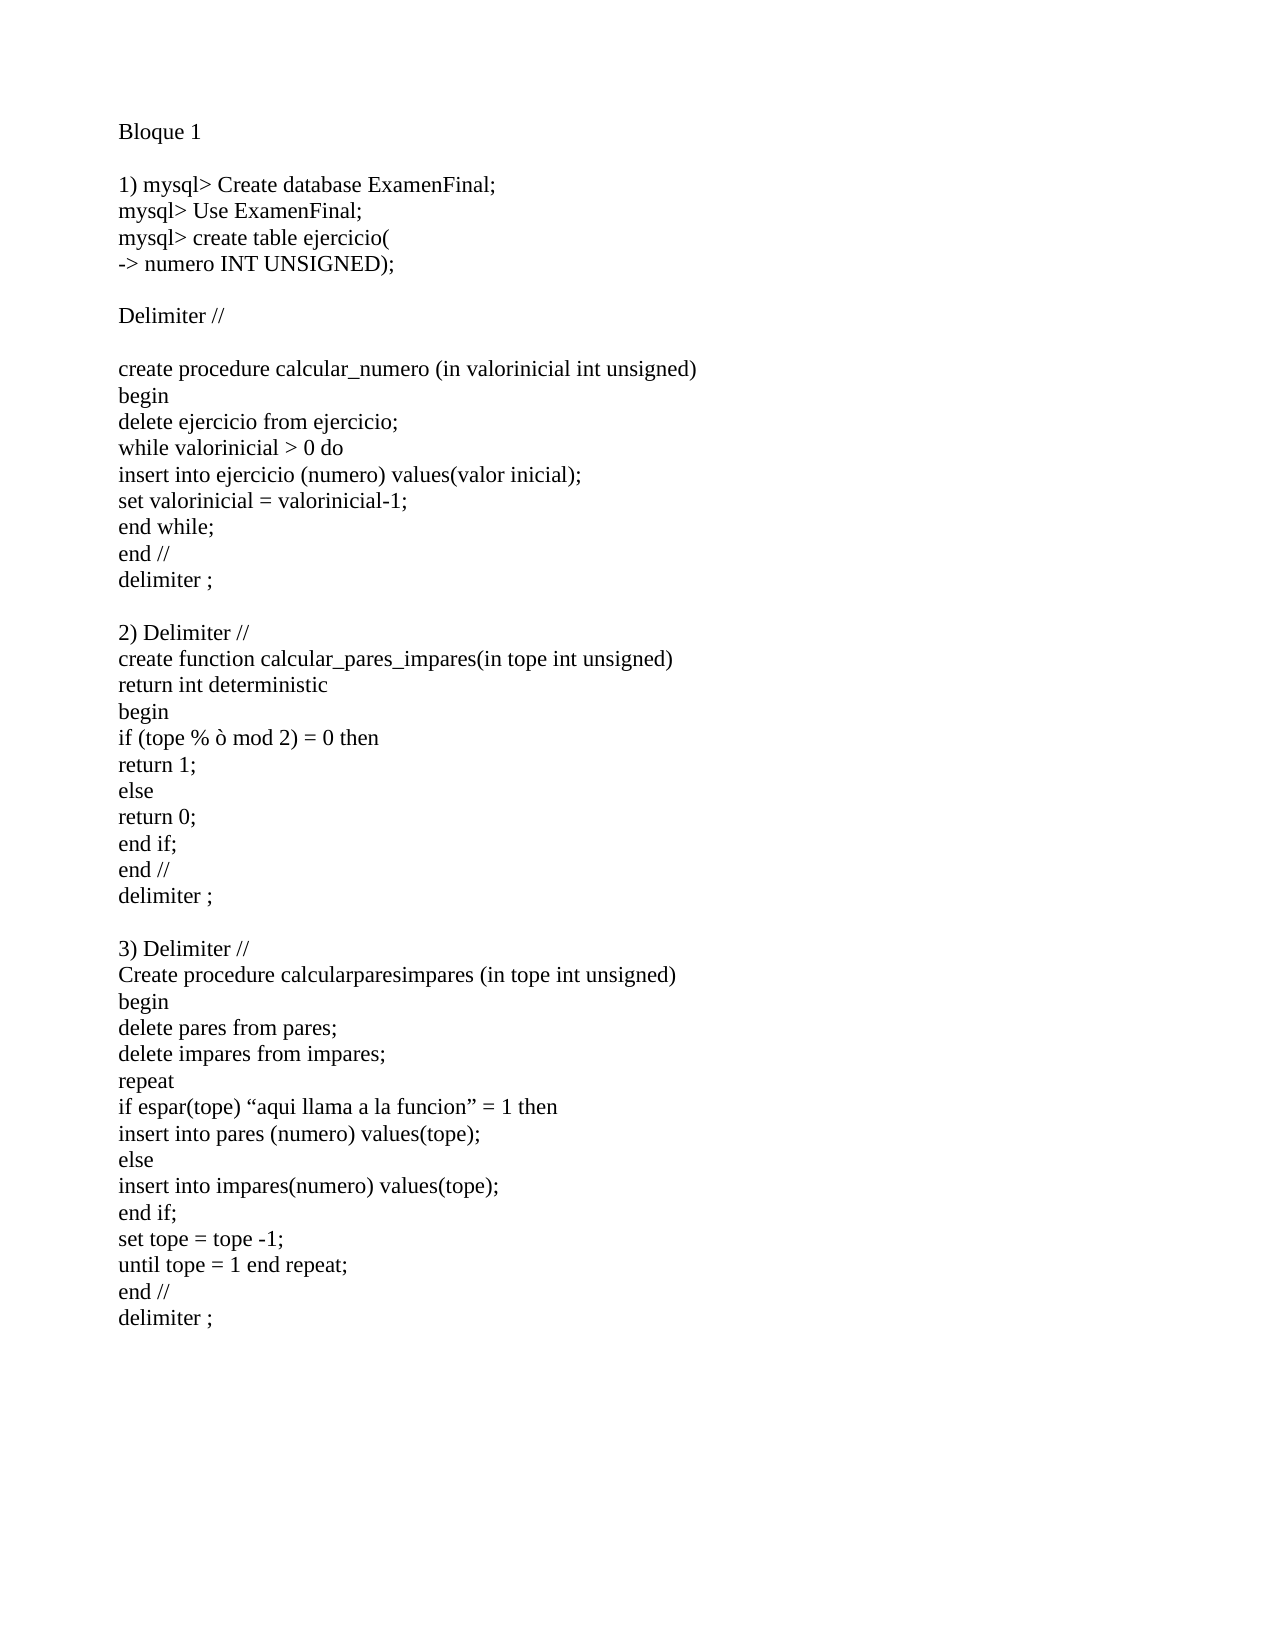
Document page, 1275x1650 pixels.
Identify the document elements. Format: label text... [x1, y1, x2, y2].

text return int deterministic [118, 672, 1157, 698]
text until tope = 1 end repeat; [118, 1251, 1157, 1278]
text Bloque 1 [118, 118, 1157, 144]
text end if; [118, 1199, 1157, 1225]
text 1) mysql> Create database ExamenFinal; mysql> Use ExamenFinal; mysql> create table ejercicio( -> numero INT UNSIGNED); [118, 171, 1157, 276]
text delete impares from impares; [118, 1041, 1157, 1067]
text delimiter ; [118, 1304, 1157, 1330]
text while valorinicial > 0 do [118, 434, 1157, 461]
text return 1; [118, 751, 1157, 777]
text insert into ejercicio (numero) values(valor inicial); [118, 461, 1157, 487]
text end // [118, 856, 1157, 882]
text set valorinicial = valorinicial-1; [118, 487, 1157, 513]
text end while; [118, 513, 1157, 540]
text begin [118, 698, 1157, 724]
text Delimiter // [118, 303, 1157, 329]
text end // [118, 1278, 1157, 1304]
text create function calcular_pares_impares(in tope int unsigned) [118, 645, 1157, 672]
text if espar(tope) “aqui llama a la funcion” = 1 then [118, 1093, 1157, 1119]
text set tope = tope -1; [118, 1225, 1157, 1251]
text delimiter ; [118, 566, 1157, 592]
text Create procedure calcularparesimpares (in tope int unsigned) [118, 961, 1157, 988]
text delete pares from pares; [118, 1014, 1157, 1041]
text begin [118, 382, 1157, 408]
text delete ejercicio from ejercicio; [118, 408, 1157, 434]
text 2) Delimiter // [118, 619, 1157, 645]
text 3) Delimiter // [118, 935, 1157, 961]
text create procedure calcular_numero (in valorinicial int unsigned) [118, 355, 1157, 382]
text delimiter ; [118, 882, 1157, 909]
text insert into pares (numero) values(tope); [118, 1119, 1157, 1146]
text end // [118, 540, 1157, 566]
text else return 0; [118, 777, 1157, 830]
text repeat [118, 1067, 1157, 1093]
text insert into impares(numero) values(tope); [118, 1172, 1157, 1199]
text begin [118, 988, 1157, 1014]
text end if; [118, 830, 1157, 856]
text if (tope % ò mod 2) = 0 then [118, 724, 1157, 751]
text else [118, 1146, 1157, 1172]
